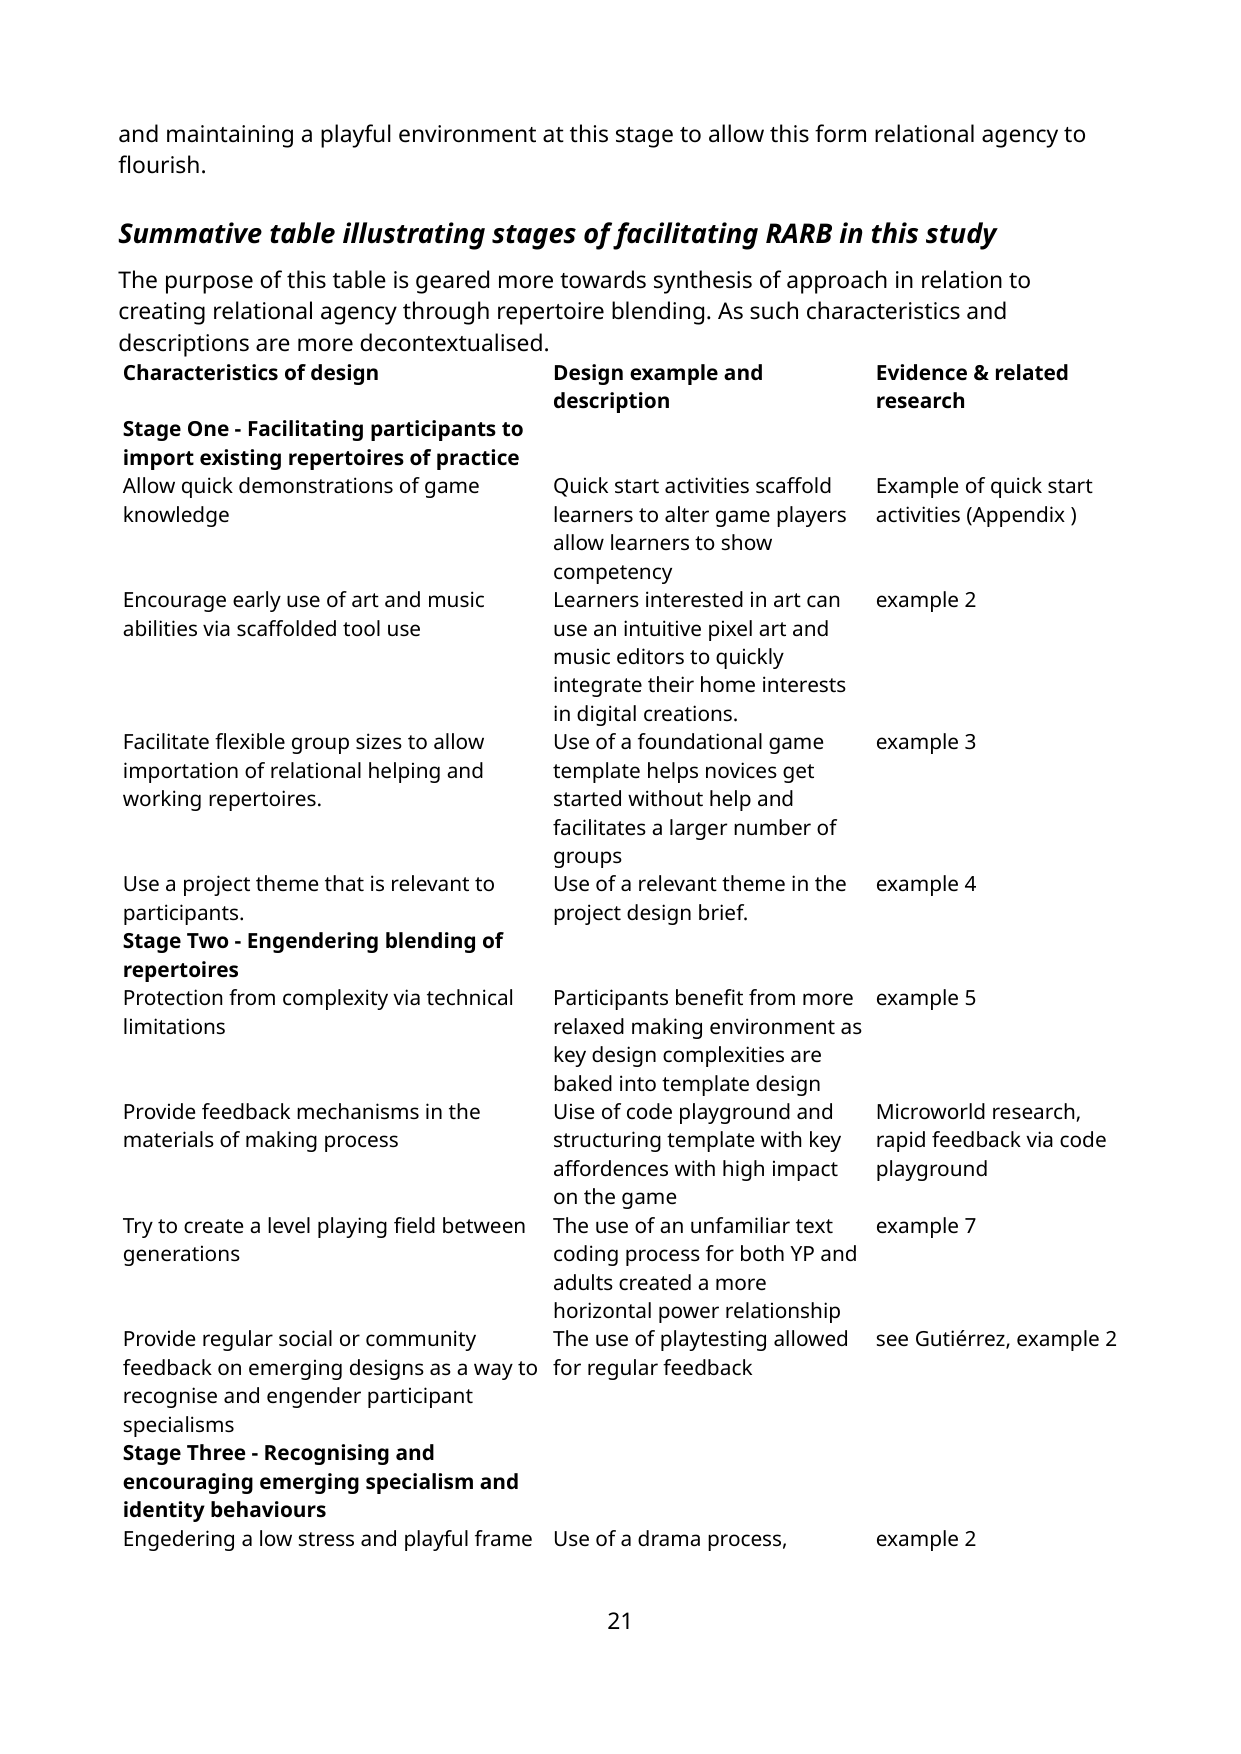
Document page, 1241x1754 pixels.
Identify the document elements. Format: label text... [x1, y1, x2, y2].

table_cell [548, 415, 871, 471]
table_header Design example and description [548, 358, 871, 414]
table_cell Use of a foundational game template helps novices get started without help and facilitates a larger number of groups [548, 728, 871, 869]
table_cell [871, 1438, 1122, 1524]
table_header Evidence & related research [871, 358, 1122, 414]
table_cell Provide feedback mechanisms in the materials of making process [118, 1097, 548, 1211]
table_cell Participants benefit from more relaxed making environment as key design complexities are baked into template design [548, 983, 871, 1097]
table_cell example 2 [871, 1524, 1122, 1552]
table_cell Learners interested in art can use an intuitive pixel art and music editors to quickly integrate their home interests in digital creations. [548, 585, 871, 727]
table_cell [548, 1438, 871, 1524]
table_cell Stage Two - Engendering blending of repertoires [118, 926, 548, 983]
table_cell Protection from complexity via technical limitations [118, 983, 548, 1097]
table_cell example 5 [871, 983, 1122, 1097]
table_cell Use of a drama process, [548, 1524, 871, 1552]
table_cell [871, 415, 1122, 471]
table_cell [871, 926, 1122, 983]
table_cell Encourage early use of art and music abilities via scaffolded tool use [118, 585, 548, 727]
table_cell Uise of code playground and structuring template with key affordences with high impact on the game [548, 1097, 871, 1211]
table_cell Use of a relevant theme in the project design brief. [548, 870, 871, 926]
table_cell example 2 [871, 585, 1122, 727]
table_header Characteristics of design [118, 358, 548, 414]
table_cell Stage Three - Recognising and encouraging emerging specialism and identity behaviours [118, 1438, 548, 1524]
subtitle Summative table illustrating stages of facilitating RARB in this study [118, 214, 1122, 251]
table_cell Facilitate flexible group sizes to allow importation of relational helping and working repertoires. [118, 728, 548, 869]
table_cell Try to create a level playing field between generations [118, 1211, 548, 1324]
table_cell Provide regular social or community feedback on emerging designs as a way to recognise and engender participant specialisms [118, 1325, 548, 1438]
table_cell example 4 [871, 870, 1122, 926]
table_cell The use of playtesting allowed for regular feedback [548, 1325, 871, 1438]
text The purpose of this table is geared more towards synthesis of approach in relation to creating relational agency through repertoire blending. As such characteristics and descriptions are more decontextualised. [118, 264, 1122, 358]
table_cell Quick start activities scaffold learners to alter game players allow learners to show competency [548, 471, 871, 585]
table_cell Example of quick start activities (Appendix ) [871, 471, 1122, 585]
table_cell example 7 [871, 1211, 1122, 1324]
table_cell Microworld research, rapid feedback via code playground [871, 1097, 1122, 1211]
table_cell Stage One - Facilitating participants to import existing repertoires of practice [118, 415, 548, 471]
table_cell Use a project theme that is relevant to participants. [118, 870, 548, 926]
table_cell see Gutiérrez, example 2 [871, 1325, 1122, 1438]
table_cell [548, 926, 871, 983]
table_cell Allow quick demonstrations of game knowledge [118, 471, 548, 585]
table_cell example 3 [871, 728, 1122, 869]
table_cell Engedering a low stress and playful frame [118, 1524, 548, 1552]
table_cell The use of an unfamiliar text coding process for both YP and adults created a more horizontal power relationship [548, 1211, 871, 1324]
text and maintaining a playful environment at this stage to allow this form relational agency to flourish. [118, 118, 1122, 181]
